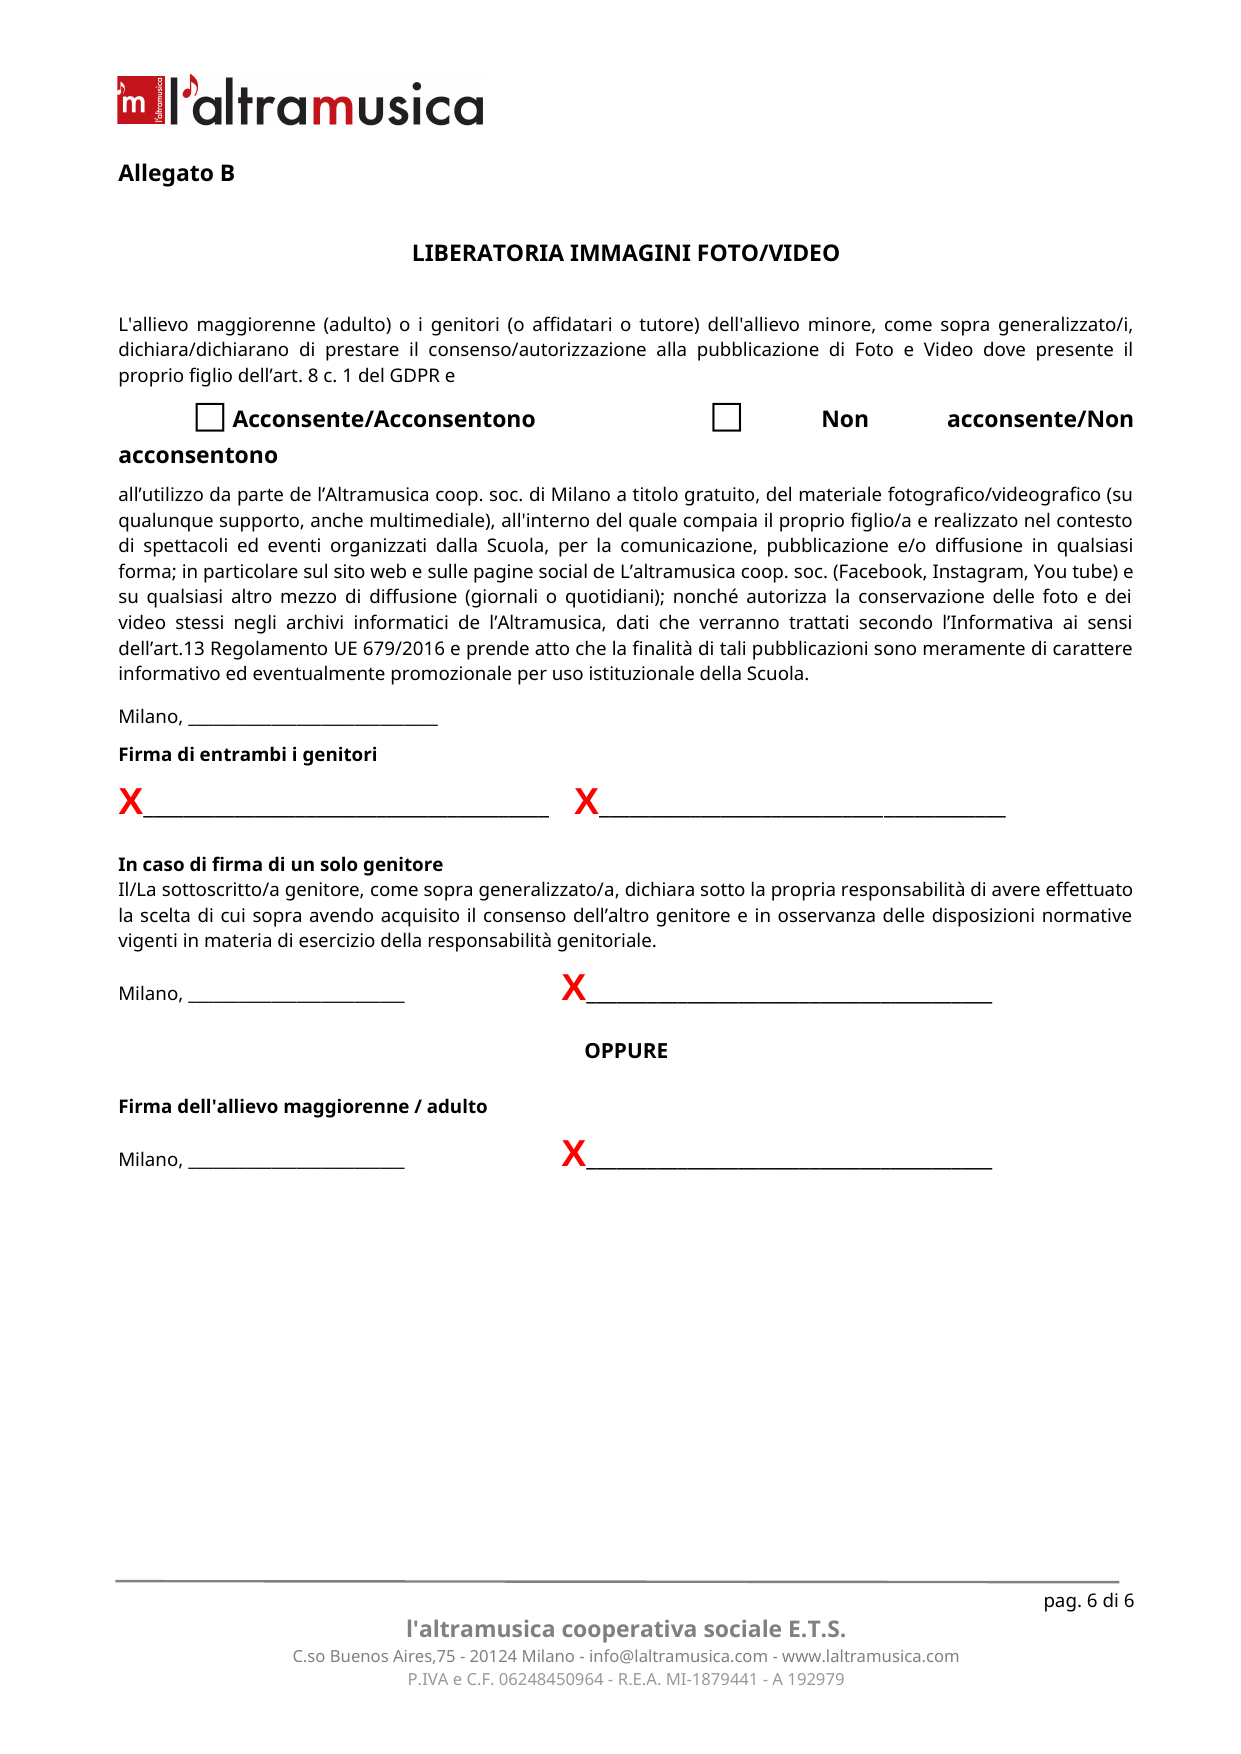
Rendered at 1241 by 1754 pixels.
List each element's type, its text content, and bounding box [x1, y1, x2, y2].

text Milano, __________________________ X________________________________________ [118, 1131, 1134, 1174]
text Il/La sottoscritto/a genitore, come sopra generalizzato/a, dichiara sotto la propria responsabilità di avere effettuato la scelta di cui sopra avendo acquisito il consenso dell’altro genitore e in osservanza delle disposizioni normative vigenti in materia di esercizio della responsabilità genitoriale. [118, 877, 1134, 953]
text OPPURE [118, 1037, 1134, 1065]
text LIBERATORIA IMMAGINI FOTO/VIDEO [118, 237, 1134, 268]
text Firma di entrambi i genitori [118, 742, 1134, 767]
text all’utilizzo da parte de l’Altramusica coop. soc. di Milano a titolo gratuito, del materiale fotografico/videografico (su qualunque supporto, anche multimediale), all'interno del quale compaia il proprio figlio/a e realizzato nel contesto di spettacoli ed eventi organizzati dalla Scuola, per la comunicazione, pubblicazione e/o diffusione in qualsiasi forma; in particolare sul sito web e sulle pagine social de L’altramusica coop. soc. (Facebook, Instagram, You tube) e su qualsiasi altro mezzo di diffusione (giornali o quotidiani); nonché autorizza la conservazione delle foto e dei video stessi negli archivi informatici de l’Altramusica, dati che verranno trattati secondo l’Informativa ai sensi dell’art.13 Regolamento UE 679/2016 e prende atto che la finalità di tali pubblicazioni sono meramente di carattere informativo ed eventualmente promozionale per uso istituzionale della Scuola. [118, 482, 1134, 686]
picture [117, 76, 165, 124]
picture [167, 72, 486, 127]
text X________________________________________ X________________________________________ [118, 779, 1134, 823]
text Firma dell'allievo maggiorenne / adulto [118, 1093, 1134, 1119]
text Milano, __________________________ X________________________________________ [118, 965, 1134, 1008]
text In caso di firma di un solo genitore [118, 851, 1134, 877]
text L'allievo maggiorenne (adulto) o i genitori (o affidatari o tutore) dell'allievo minore, come sopra generalizzato/i, dichiara/dichiarano di prestare il consenso/autorizzazione alla pubblicazione di Foto e Video dove presente il proprio figlio dell’art. 8 c. 1 del GDPR e [118, 311, 1134, 388]
text Allegato B [118, 156, 1134, 188]
text Milano, ______________________________ [118, 704, 1134, 729]
text □ Acconsente/Acconsentono □ Non acconsente/Non acconsentono [118, 388, 1134, 470]
